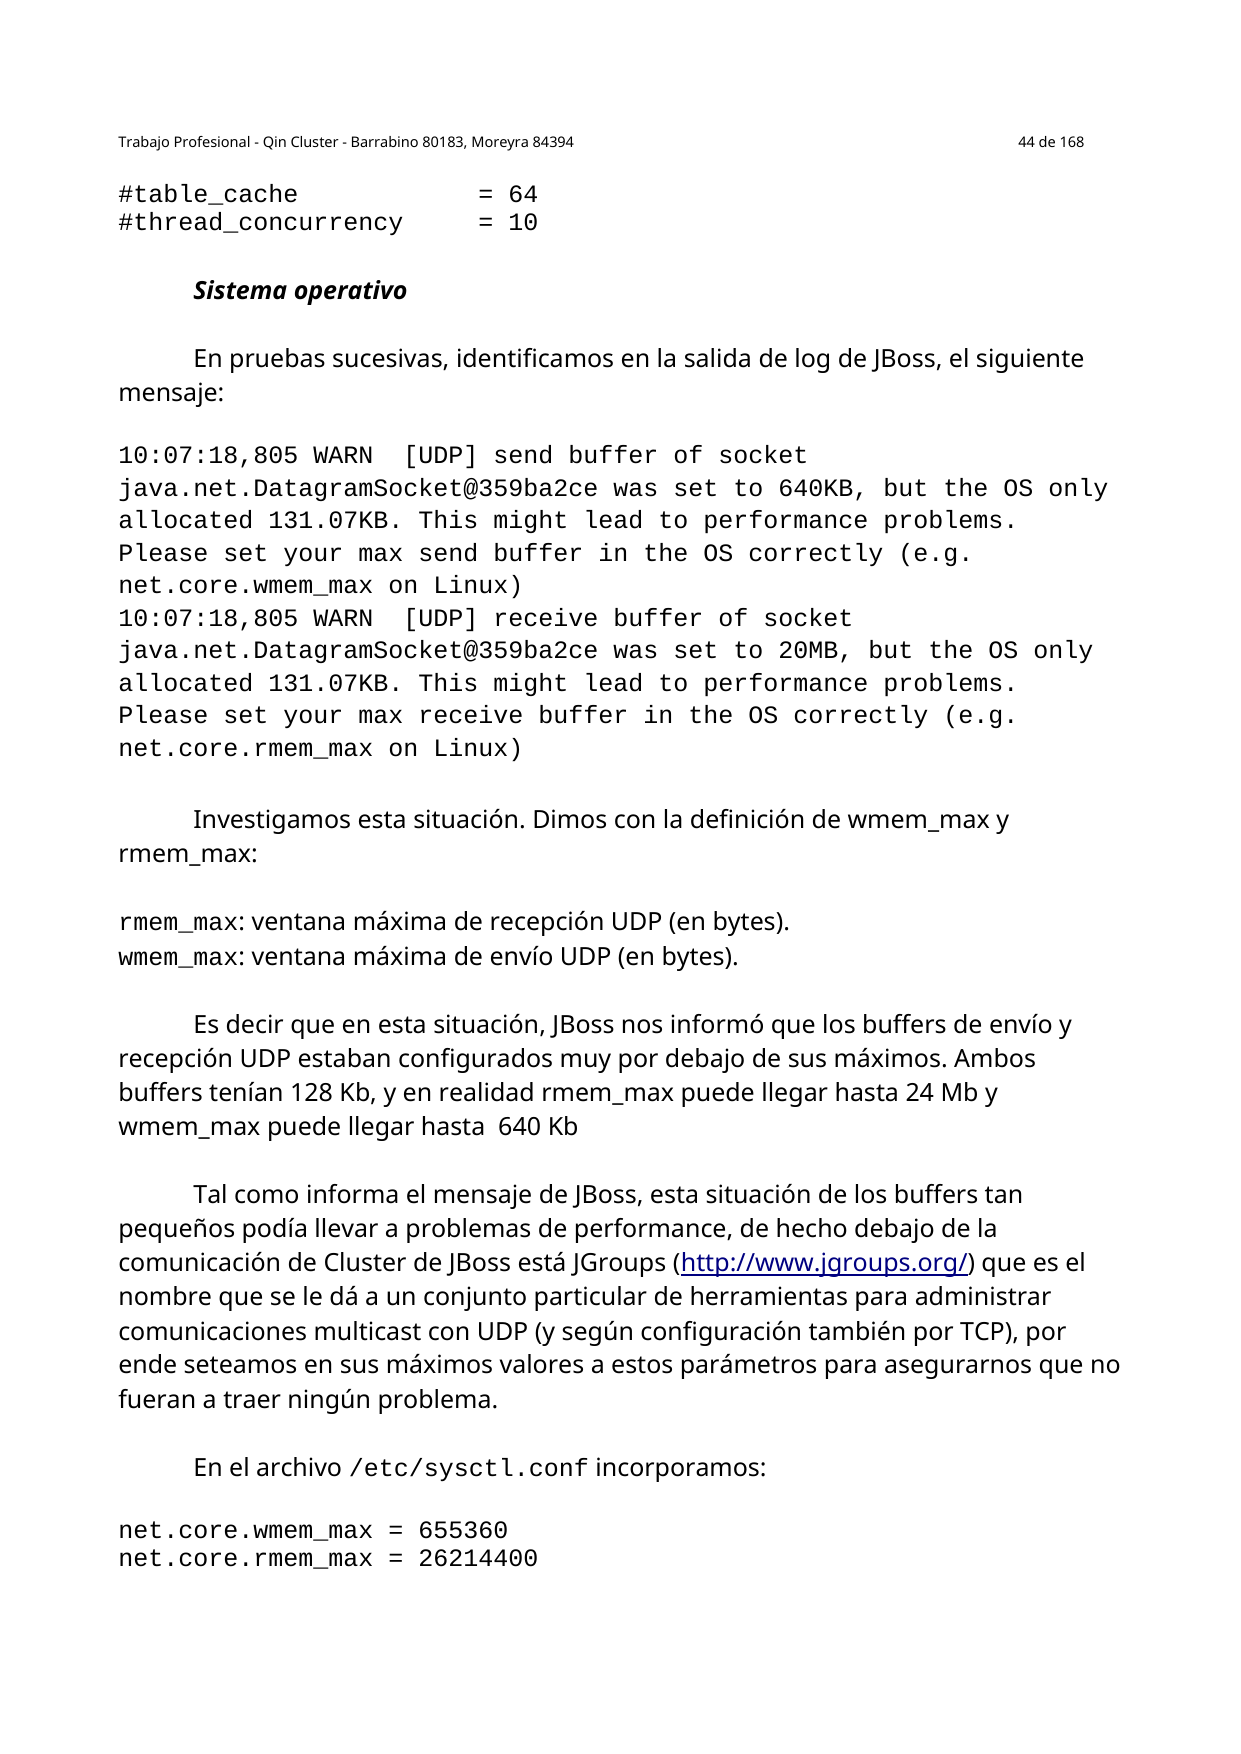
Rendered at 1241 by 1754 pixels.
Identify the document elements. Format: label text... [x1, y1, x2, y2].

text 10:07:18,805 WARN [UDP] send buffer of socket java.net.DatagramSocket@359ba2ce was set to 640KB, but the OS only allocated 131.07KB. This might lead to performance problems. Please set your max send buffer in the OS correctly (e.g. net.core.wmem_max on Linux) [118, 443, 1122, 601]
text Tal como informa el mensaje de JBoss, esta situación de los buffers tan pequeños podía llevar a problemas de performance, de hecho debajo de la comunicación de Cluster de JBoss está JGroups (http://www.jgroups.org/) que es el nombre que se le dá a un conjunto particular de herramientas para administrar comunicaciones multicast con UDP (y según configuración también por TCP), por ende seteamos en sus máximos valores a estos parámetros para asegurarnos que no fueran a traer ningún problema. [118, 1177, 1122, 1415]
text 10:07:18,805 WARN [UDP] receive buffer of socket java.net.DatagramSocket@359ba2ce was set to 20MB, but the OS only allocated 131.07KB. This might lead to performance problems. Please set your max receive buffer in the OS correctly (e.g. net.core.rmem_max on Linux) [118, 605, 1122, 763]
text net.core.wmem_max = 655360 [118, 1518, 1122, 1546]
text #thread_concurrency = 10 [118, 210, 1122, 238]
text Sistema operativo [118, 272, 1122, 306]
text wmem_max: ventana máxima de envío UDP (en bytes). [118, 938, 1122, 972]
text rmem_max: ventana máxima de recepción UDP (en bytes). [118, 904, 1122, 938]
text En pruebas sucesivas, identificamos en la salida de log de JBoss, el siguiente mensaje: [118, 341, 1122, 409]
text net.core.rmem_max = 26214400 [118, 1546, 1122, 1574]
text En el archivo /etc/sysctl.conf incorporamos: [118, 1449, 1122, 1484]
text Investigamos esta situación. Dimos con la definición de wmem_max y rmem_max: [118, 802, 1122, 870]
text Es decir que en esta situación, JBoss nos informó que los buffers de envío y recepción UDP estaban configurados muy por debajo de sus máximos. Ambos buffers tenían 128 Kb, y en realidad rmem_max puede llegar hasta 24 Mb y wmem_max puede llegar hasta 640 Kb [118, 1007, 1122, 1143]
text #table_cache = 64 [118, 182, 1122, 210]
